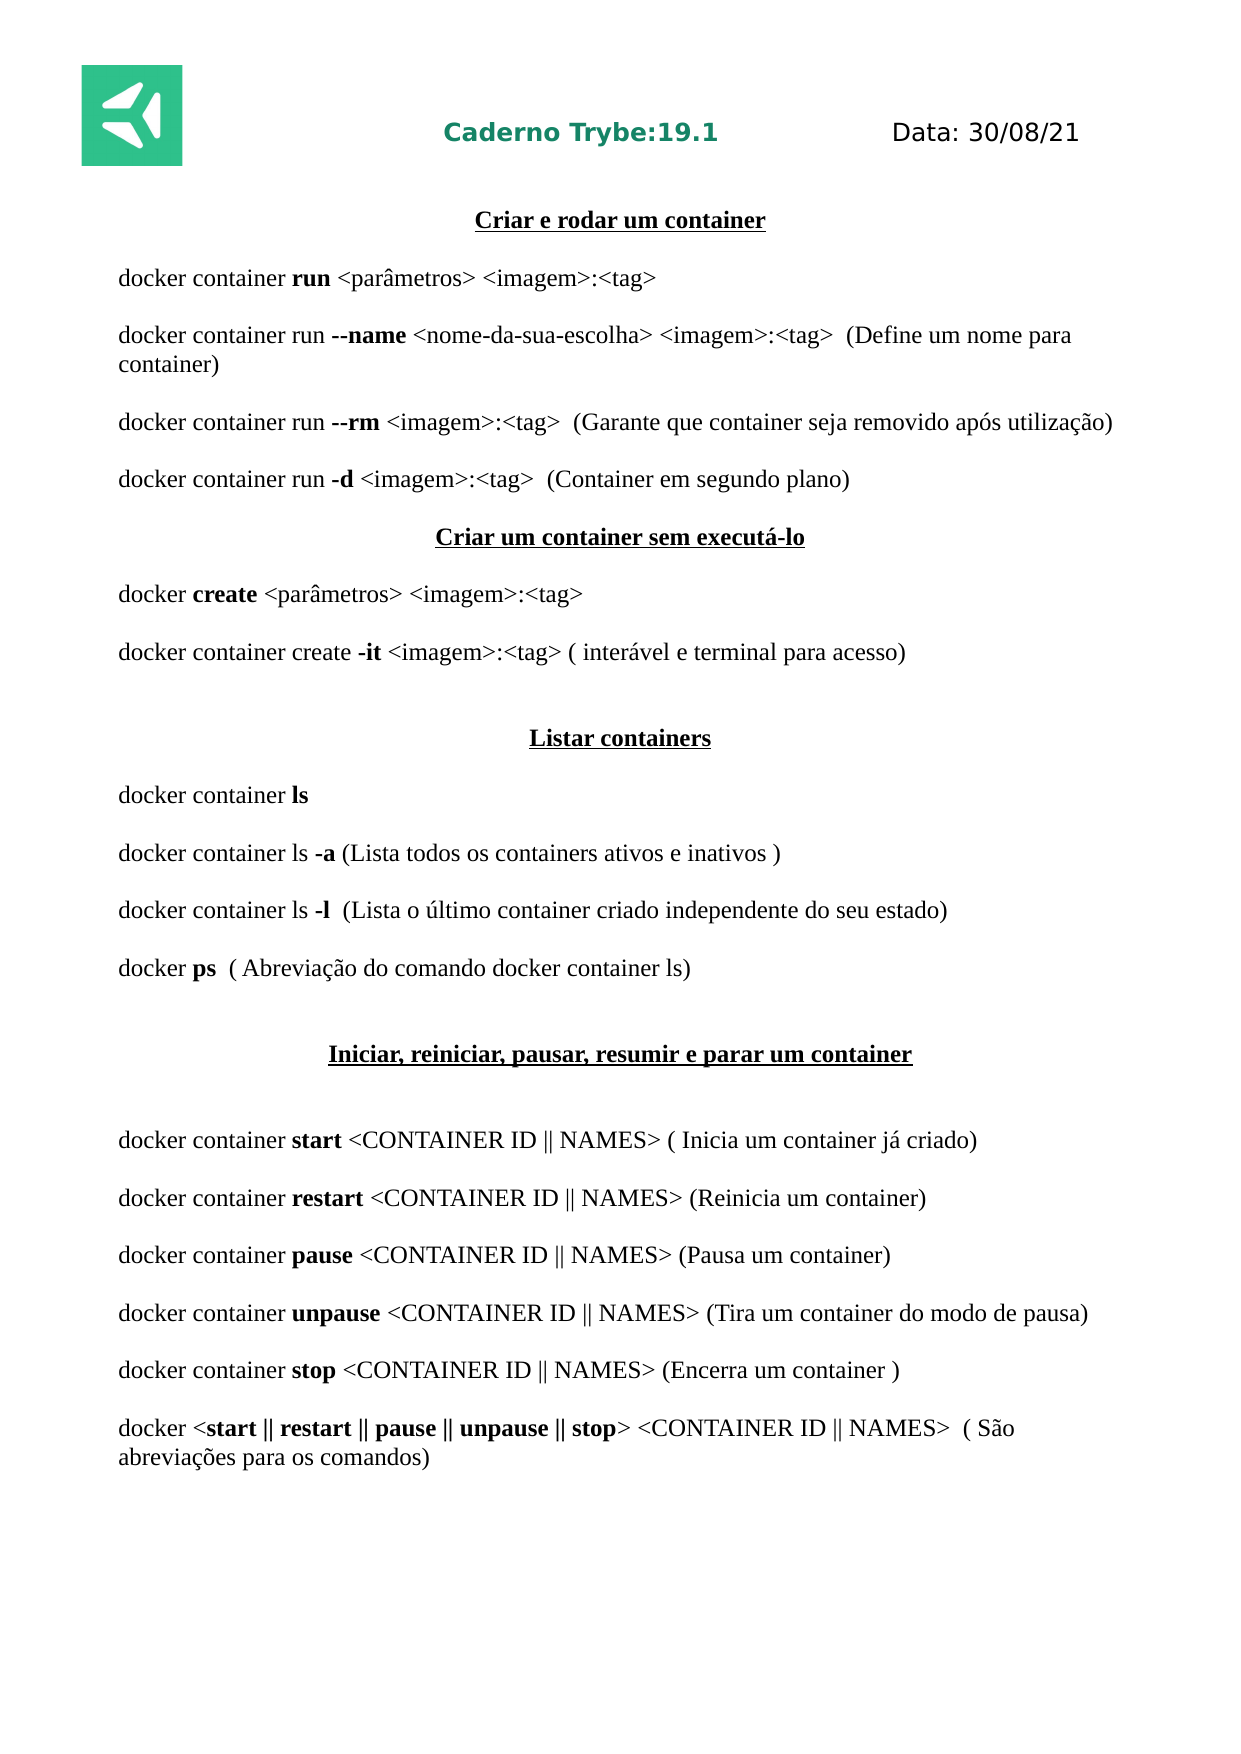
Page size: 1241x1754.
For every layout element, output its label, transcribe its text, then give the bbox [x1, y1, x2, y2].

text docker container restart <CONTAINER ID || NAMES> (Reinicia um container) [118, 1183, 1122, 1212]
text docker container run <parâmetros> <imagem>:<tag> [118, 263, 1122, 292]
text Criar um container sem executá-lo [118, 522, 1122, 551]
text docker container create -it <imagem>:<tag> ( interável e terminal para acesso) [118, 637, 1122, 666]
text docker container run -d <imagem>:<tag> (Container em segundo plano) [118, 464, 1122, 493]
text docker container run --name <nome-da-sua-escolha> <imagem>:<tag> (Define um nome para container) [118, 321, 1122, 378]
text docker container ls [118, 781, 1122, 809]
text docker ps ( Abreviação do comando docker container ls) [118, 953, 1122, 982]
text docker container run --rm <imagem>:<tag> (Garante que container seja removido após utilização) [118, 407, 1122, 436]
text Listar containers [118, 723, 1122, 752]
text docker container pause <CONTAINER ID || NAMES> (Pausa um container) [118, 1241, 1122, 1269]
text docker create <parâmetros> <imagem>:<tag> [118, 579, 1122, 608]
text Criar e rodar um container [118, 206, 1122, 234]
text docker container stop <CONTAINER ID || NAMES> (Encerra um container ) [118, 1356, 1122, 1384]
text docker container start <CONTAINER ID || NAMES> ( Inicia um container já criado) [118, 1126, 1122, 1154]
text Iniciar, reiniciar, pausar, resumir e parar um container [118, 1039, 1122, 1068]
picture [81, 65, 183, 166]
text docker container ls -a (Lista todos os containers ativos e inativos ) [118, 838, 1122, 867]
text docker container ls -l (Lista o último container criado independente do seu estado) [118, 896, 1122, 924]
text docker <start || restart || pause || unpause || stop> <CONTAINER ID || NAMES> ( São abreviações para os comandos) [118, 1413, 1122, 1471]
text docker container unpause <CONTAINER ID || NAMES> (Tira um container do modo de pausa) [118, 1298, 1122, 1327]
